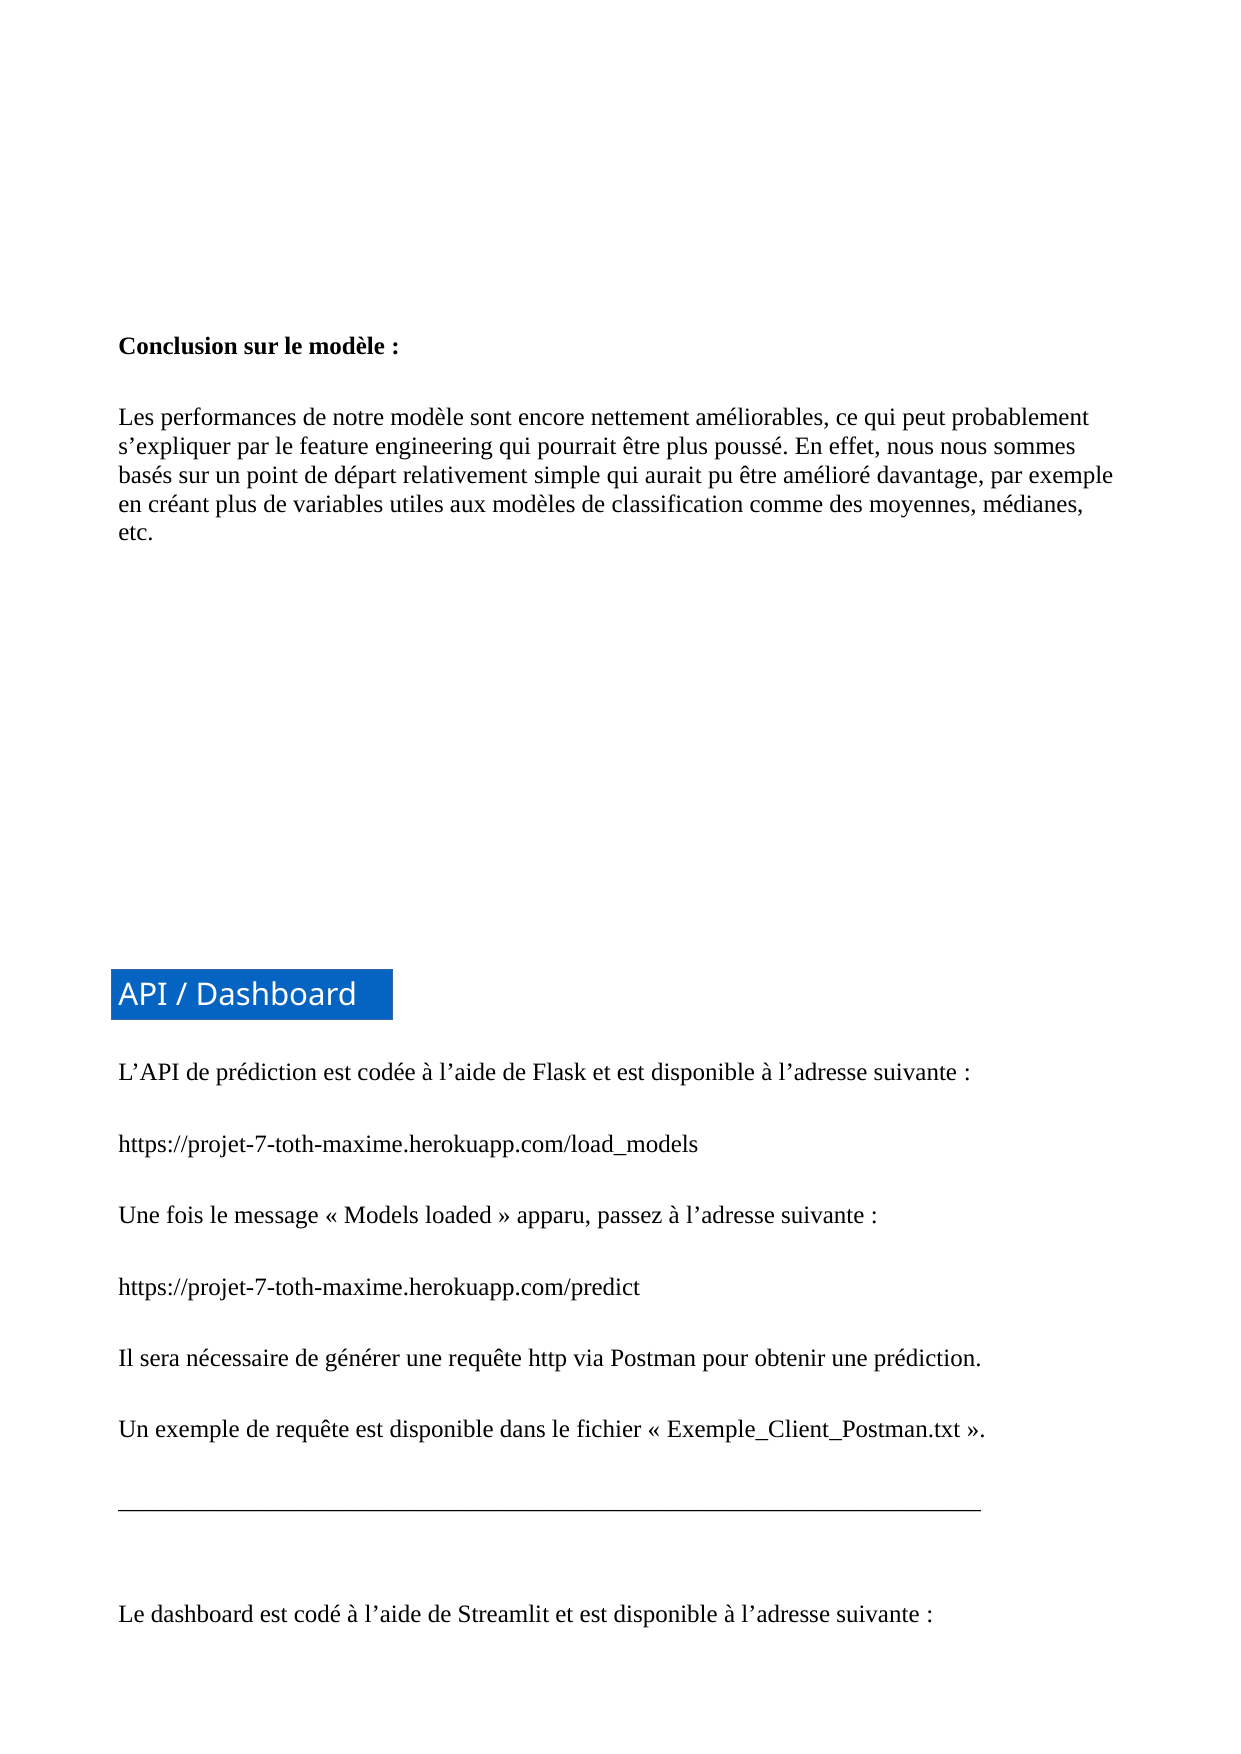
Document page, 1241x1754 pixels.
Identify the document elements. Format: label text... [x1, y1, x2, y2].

text Il sera nécessaire de générer une requête http via Postman pour obtenir une prédiction. [118, 1343, 1122, 1372]
text L’API de prédiction est codée à l’aide de Flask et est disponible à l’adresse suivante : [118, 1057, 1122, 1086]
text Le dashboard est codé à l’aide de Streamlit et est disponible à l’adresse suivante : [118, 1599, 1122, 1628]
text Un exemple de requête est disponible dans le fichier « Exemple_Client_Postman.txt ». [118, 1414, 1122, 1443]
text https://projet-7-toth-maxime.herokuapp.com/predict [118, 1272, 1122, 1300]
text _____________________________________________________________________ [118, 1486, 1122, 1514]
text https://projet-7-toth-maxime.herokuapp.com/load_models [118, 1129, 1122, 1158]
text Les performances de notre modèle sont encore nettement améliorables, ce qui peut probablement s’expliquer par le feature engineering qui pourrait être plus poussé. En effet, nous nous sommes basés sur un point de départ relativement simple qui aurait pu être amélioré davantage, par exemple en créant plus de variables utiles aux modèles de classification comme des moyennes, médianes, etc. [118, 402, 1122, 546]
text API / Dashboard [393, 972, 1122, 1015]
text Conclusion sur le modèle : [118, 331, 1122, 360]
text Une fois le message « Models loaded » apparu, passez à l’adresse suivante : [118, 1200, 1122, 1229]
